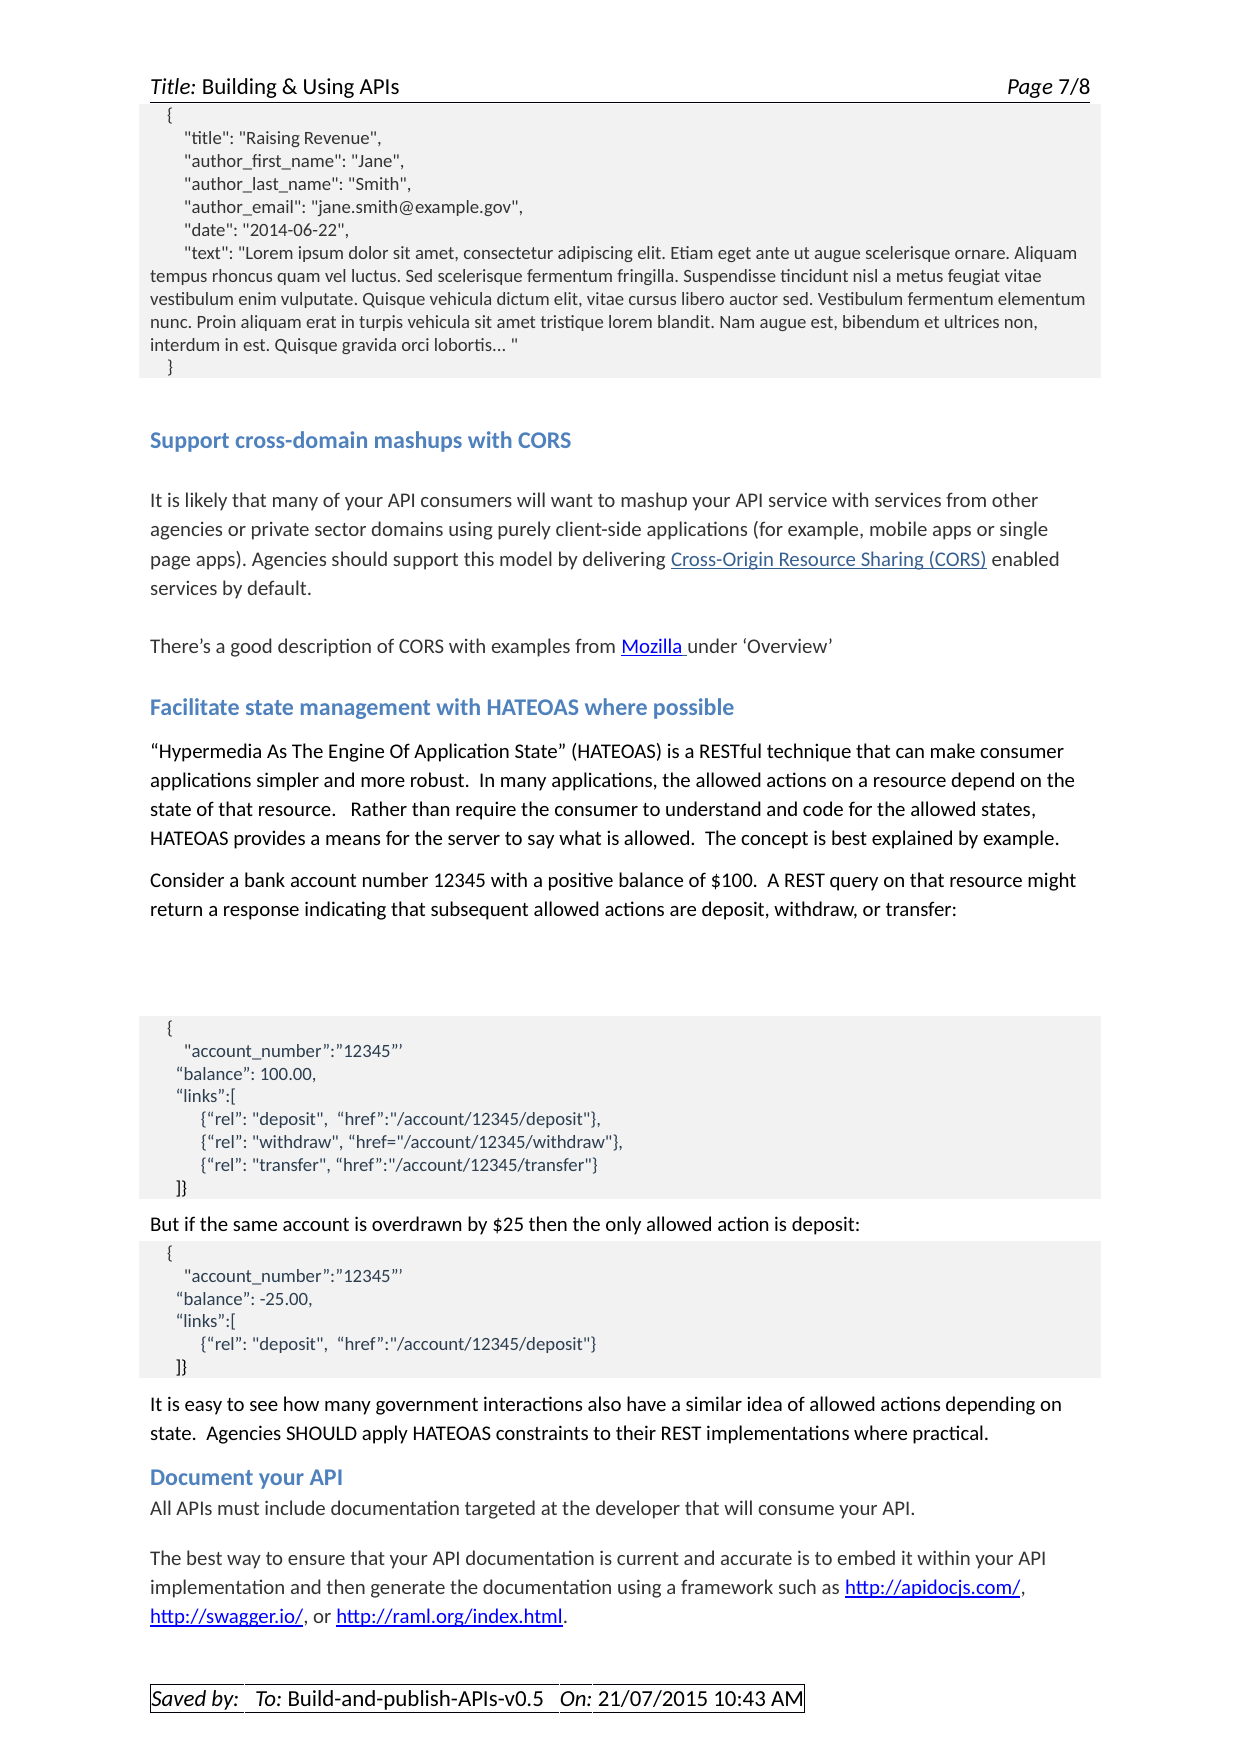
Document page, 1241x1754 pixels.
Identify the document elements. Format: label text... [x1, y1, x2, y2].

text It is easy to see how many government interactions also have a similar idea of allowed actions depending on state. Agencies SHOULD apply HATEOAS constraints to their REST implementations where practical. [150, 1391, 1090, 1445]
text All APIs must include documentation targeted at the developer that will consume your API. [150, 1495, 1090, 1521]
table_header { "account_number”:”12345”’ “balance”: -25.00, “links”:[ {“rel”: "deposit", “href”:"/account/12345/deposit"} ]} [139, 1241, 1101, 1378]
text “Hypermedia As The Engine Of Application State” (HATEOAS) is a RESTful technique that can make consumer applications simpler and more robust. In many applications, the allowed actions on a resource depend on the state of that resource. Rather than require the consumer to understand and code for the allowed states, HATEOAS provides a means for the server to say what is allowed. The concept is best explained by example. [150, 738, 1090, 851]
subtitle Document your API [150, 1462, 1090, 1491]
subtitle Facilitate state management with HATEOAS where possible [150, 692, 1090, 721]
table_header { "account_number”:”12345”’ “balance”: 100.00, “links”:[ {“rel”: "deposit", “href”:"/account/12345/deposit"}, {“rel”: "withdraw", “href="/account/12345/withdraw"}, {“rel”: "transfer", “href”:"/account/12345/transfer"} ]} [139, 1016, 1101, 1199]
text The best way to ensure that your API documentation is current and accurate is to embed it within your API implementation and then generate the documentation using a framework such as http://apidocjs.com/, http://swagger.io/, or http://raml.org/index.html. [150, 1545, 1090, 1629]
table_header { "title": "Raising Revenue", "author_first_name": "Jane", "author_last_name": "Smith", "author_email": "jane.smith@example.gov", "date": "2014-06-22", "text": "Lorem ipsum dolor sit amet, consectetur adipiscing elit. Etiam eget ante ut augue scelerisque ornare. Aliquam tempus rhoncus quam vel luctus. Sed scelerisque fermentum fringilla. Suspendisse tincidunt nisl a metus feugiat vitae vestibulum enim vulputate. Quisque vehicula dictum elit, vitae cursus libero auctor sed. Vestibulum fermentum elementum nunc. Proin aliquam erat in turpis vehicula sit amet tristique lorem blandit. Nam augue est, bibendum et ultrices non, interdum in est. Quisque gravida orci lobortis... " } [139, 104, 1101, 378]
text It is likely that many of your API consumers will want to mashup your API service with services from other agencies or private sector domains using purely client-side applications (for example, mobile apps or single page apps). Agencies should support this model by delivering Cross-Origin Resource Sharing (CORS) enabled services by default. [150, 487, 1090, 600]
text There’s a good description of CORS with examples from Mozilla under ‘Overview’ [150, 633, 1090, 659]
subtitle Support cross-domain mashups with CORS [150, 425, 1090, 454]
text Consider a bank account number 12345 with a positive balance of $100. A REST query on that resource might return a response indicating that subsequent allowed actions are deposit, withdraw, or transfer: [150, 867, 1090, 922]
text But if the same account is overdrawn by $25 then the only allowed action is deposit: [150, 1212, 1090, 1237]
